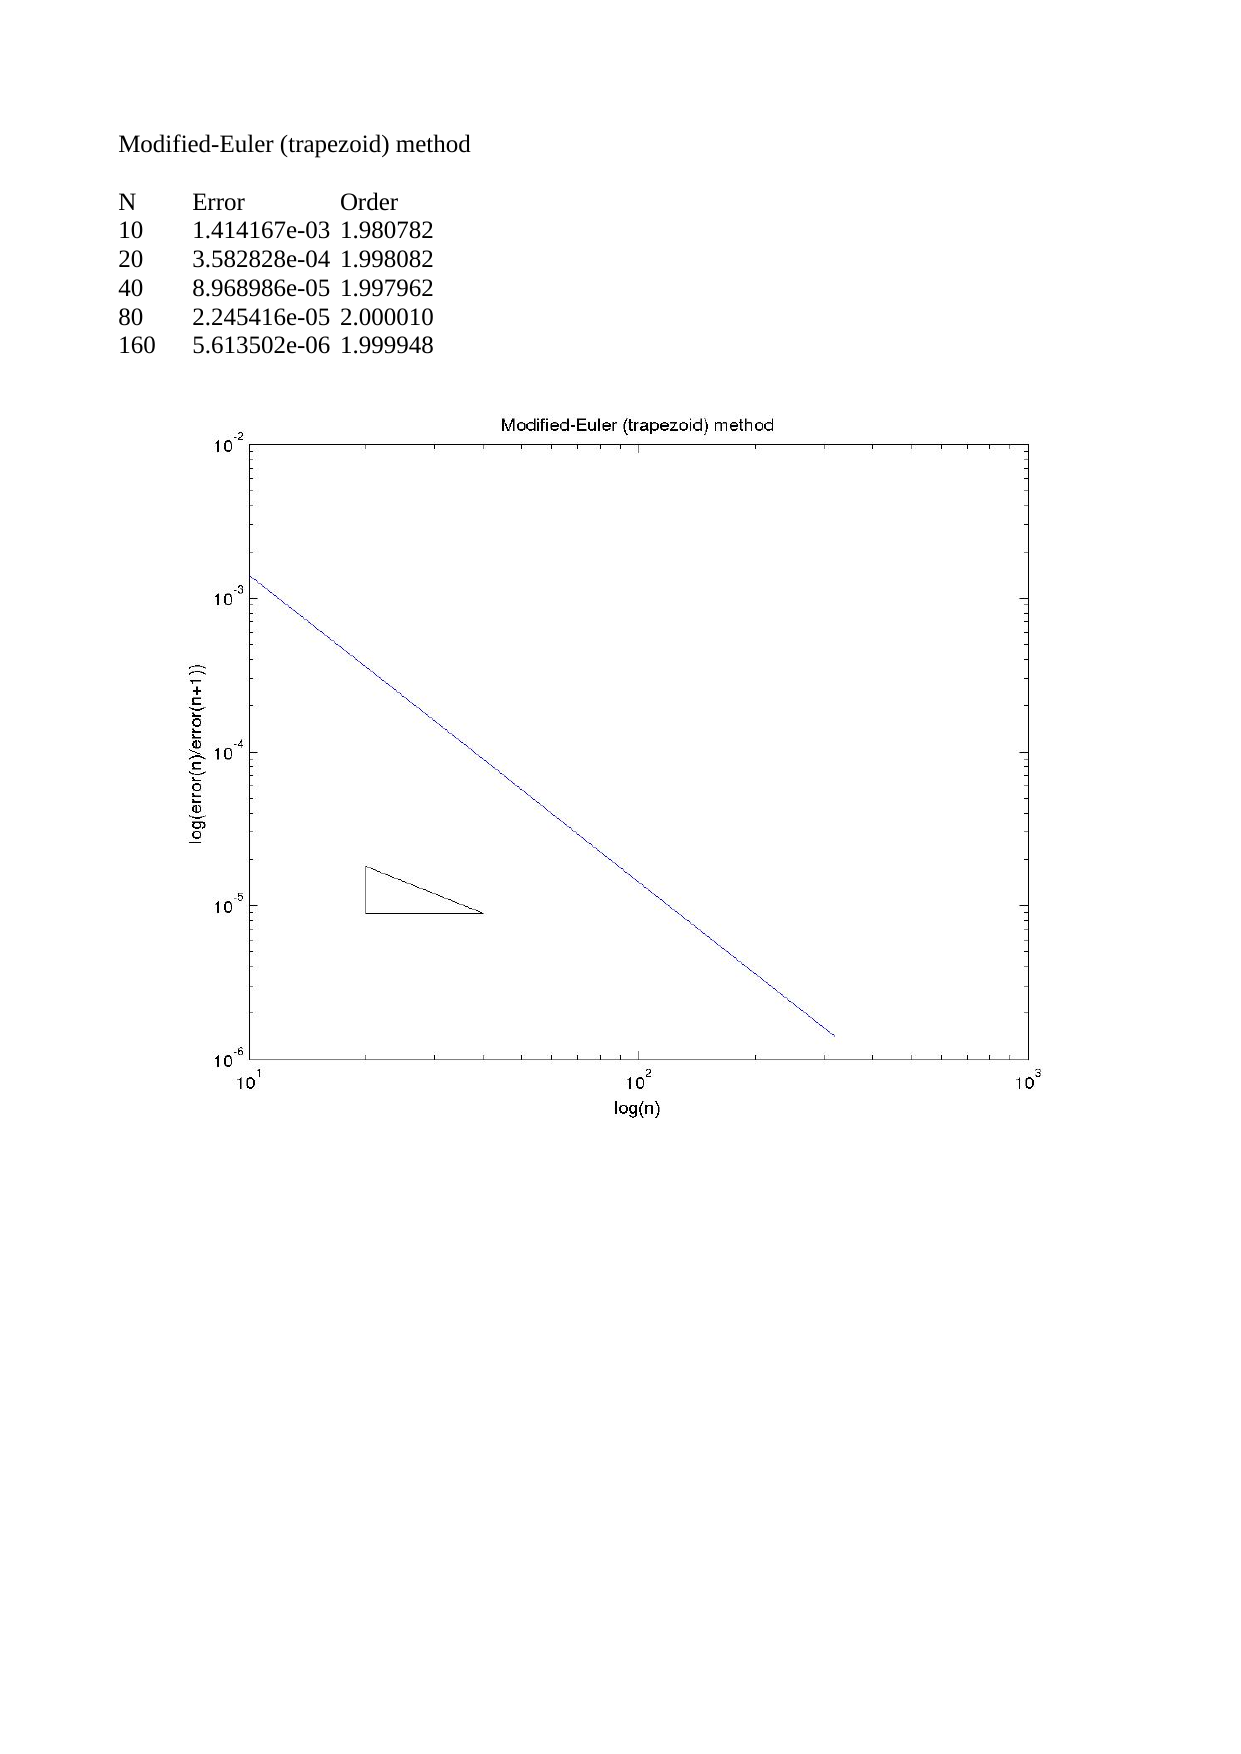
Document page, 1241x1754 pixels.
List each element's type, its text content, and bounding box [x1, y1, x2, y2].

text N Error Order [118, 187, 1122, 215]
text 40 8.968986e-05 1.997962 [118, 273, 1122, 302]
picture [118, 387, 1123, 1142]
text 10 1.414167e-03 1.980782 [118, 215, 1122, 244]
text 20 3.582828e-04 1.998082 [118, 244, 1122, 273]
text 80 2.245416e-05 2.000010 [118, 302, 1122, 330]
text 160 5.613502e-06 1.999948 [118, 330, 1122, 359]
text Modified-Euler (trapezoid) method [118, 129, 1122, 158]
